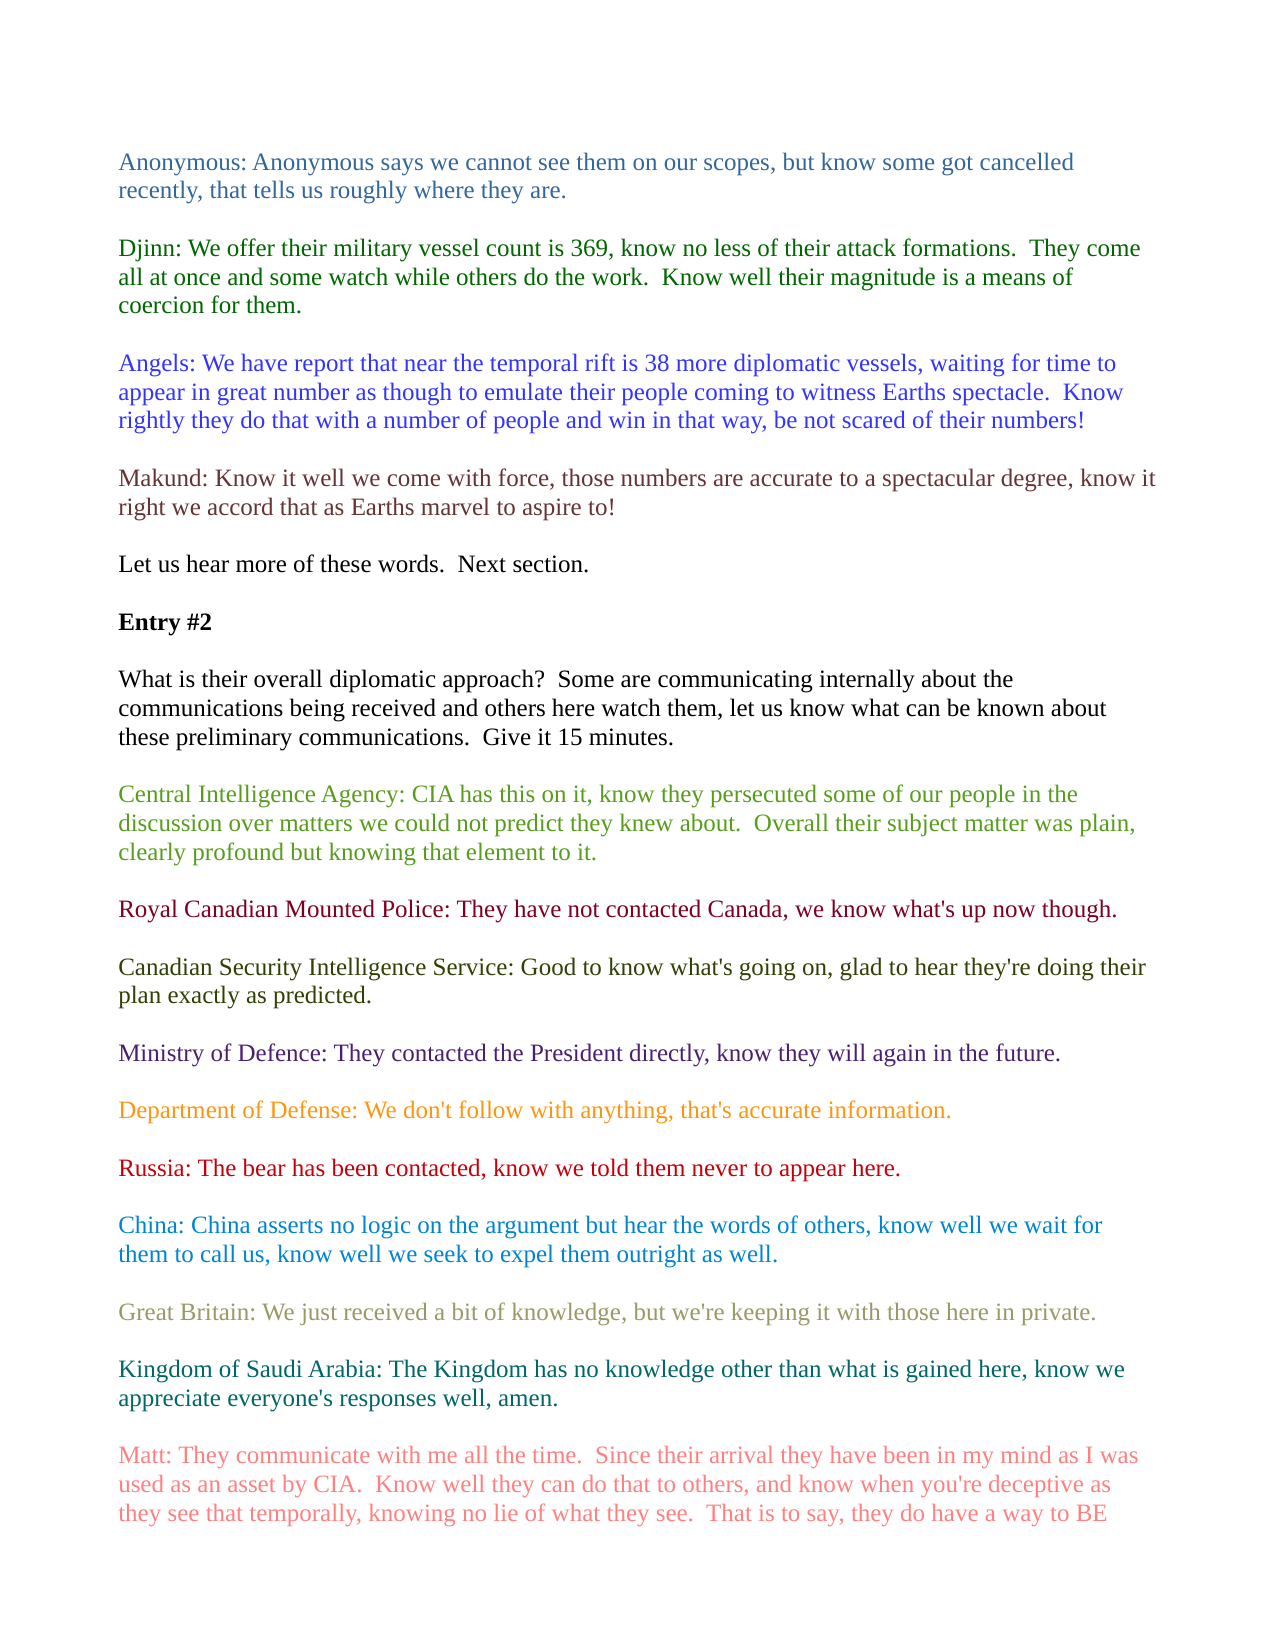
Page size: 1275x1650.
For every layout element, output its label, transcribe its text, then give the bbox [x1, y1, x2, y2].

text Royal Canadian Mounted Police: They have not contacted Canada, we know what's up now though. [118, 894, 1157, 923]
text Canadian Security Intelligence Service: Good to know what's going on, glad to hear they're doing their plan exactly as predicted. [118, 952, 1157, 1009]
text Entry #2 [118, 607, 1157, 636]
text What is their overall diplomatic approach? Some are communicating internally about the communications being received and others here watch them, let us know what can be known about these preliminary communications. Give it 15 minutes. [118, 664, 1157, 751]
text Let us hear more of these words. Next section. [118, 549, 1157, 578]
text Anonymous: Anonymous says we cannot see them on our scopes, but know some got cancelled recently, that tells us roughly where they are. [118, 147, 1157, 204]
text Russia: The bear has been contacted, know we told them never to appear here. [118, 1153, 1157, 1182]
text Central Intelligence Agency: CIA has this on it, know they persecuted some of our people in the discussion over matters we could not predict they knew about. Overall their subject matter was plain, clearly profound but knowing that element to it. [118, 779, 1157, 866]
text China: China asserts no logic on the argument but hear the words of others, know well we wait for them to call us, know well we seek to expel them outright as well. [118, 1211, 1157, 1268]
text Matt: They communicate with me all the time. Since their arrival they have been in my mind as I was used as an asset by CIA. Know well they can do that to others, and know when you're deceptive as they see that temporally, knowing no lie of what they see. That is to say, they do have a way to BE [118, 1441, 1157, 1527]
text Kingdom of Saudi Arabia: The Kingdom has no knowledge other than what is gained here, know we appreciate everyone's responses well, amen. [118, 1354, 1157, 1412]
text Djinn: We offer their military vessel count is 369, know no less of their attack formations. They come all at once and some watch while others do the work. Know well their magnitude is a means of coercion for them. [118, 233, 1157, 319]
text Ministry of Defence: They contacted the President directly, know they will again in the future. [118, 1038, 1157, 1067]
text Makund: Know it well we come with force, those numbers are accurate to a spectacular degree, know it right we accord that as Earths marvel to aspire to! [118, 463, 1157, 521]
text Angels: We have report that near the temporal rift is 38 more diplomatic vessels, waiting for time to appear in great number as though to emulate their people coming to witness Earths spectacle. Know rightly they do that with a number of people and win in that way, be not scared of their numbers! [118, 348, 1157, 434]
text Department of Defense: We don't follow with anything, that's accurate information. [118, 1096, 1157, 1124]
text Great Britain: We just received a bit of knowledge, but we're keeping it with those here in private. [118, 1297, 1157, 1326]
